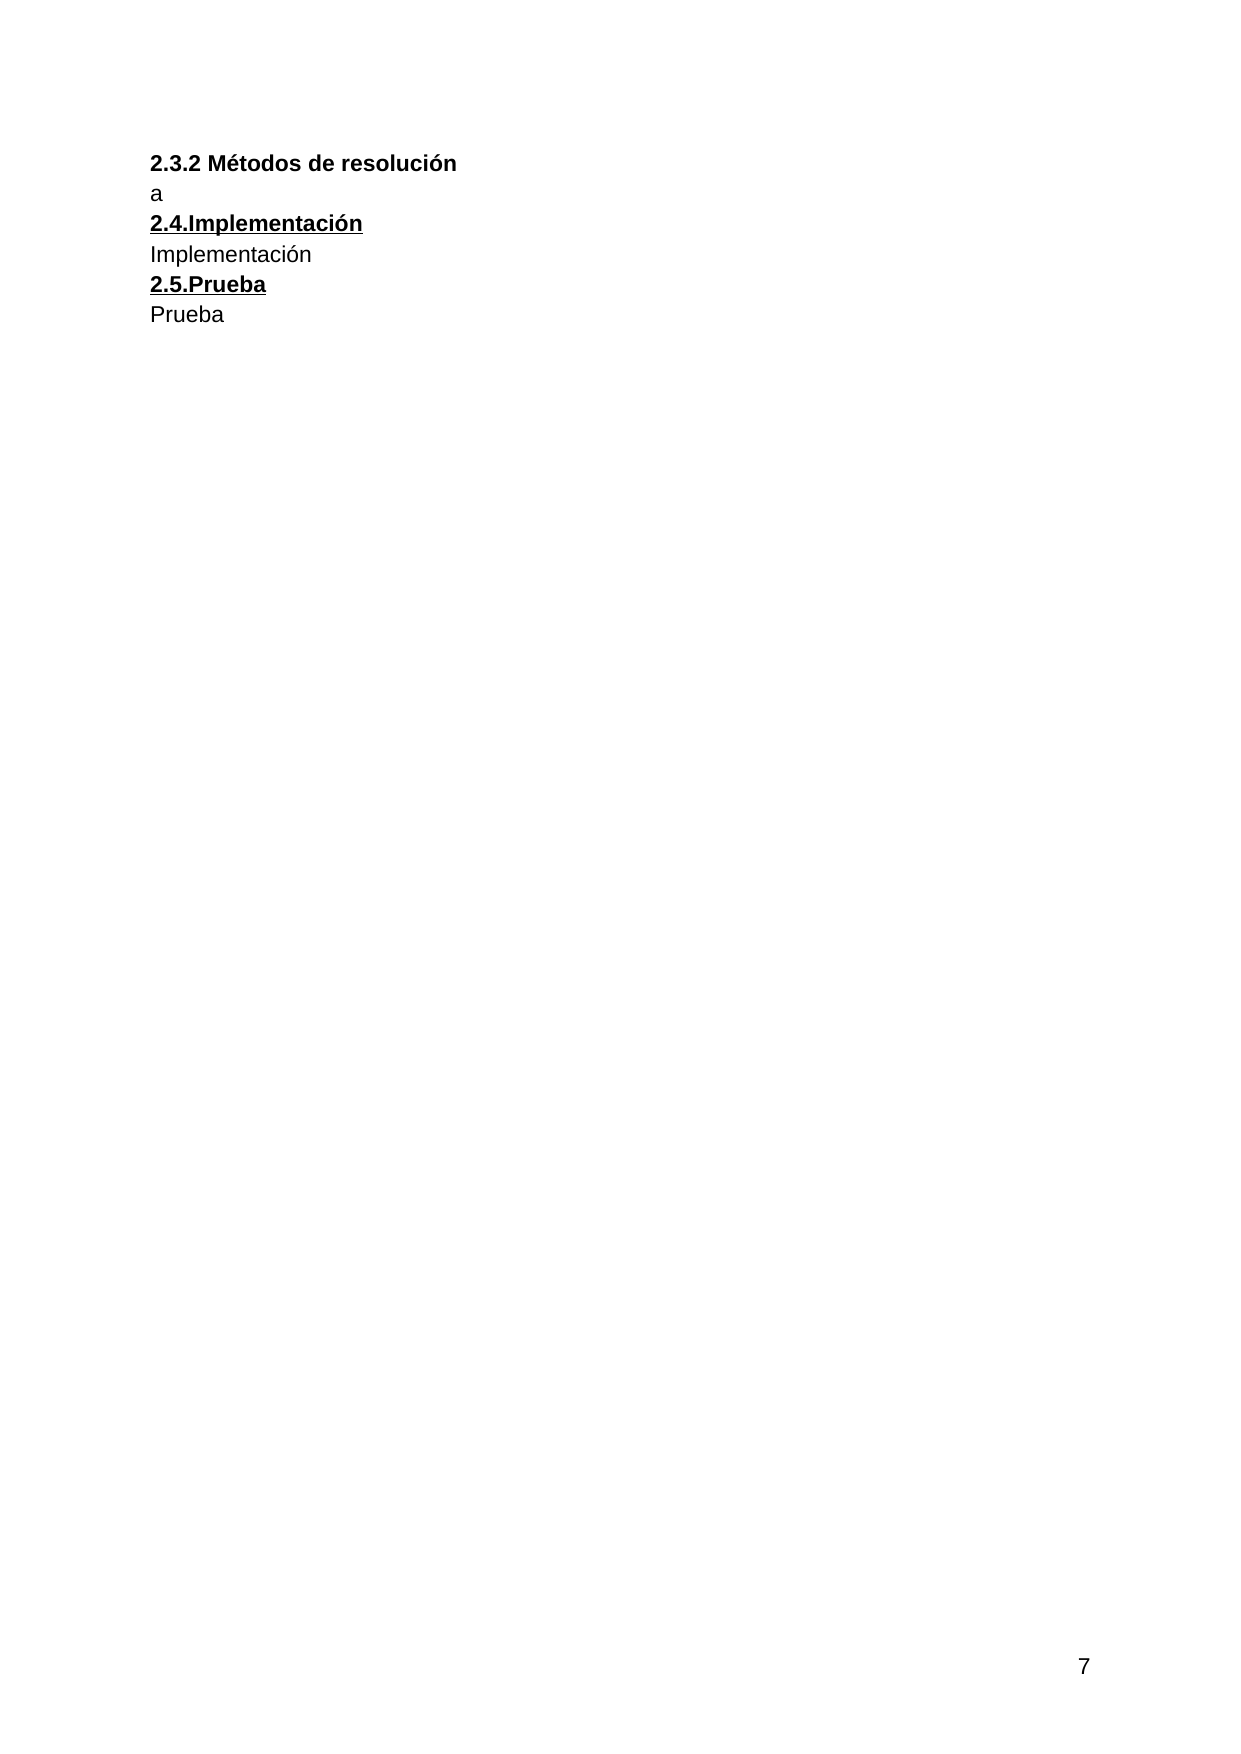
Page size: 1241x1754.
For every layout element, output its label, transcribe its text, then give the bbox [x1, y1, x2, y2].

text Prueba [150, 301, 1090, 327]
text Implementación [150, 241, 1090, 267]
text 2.4.Implementación [150, 210, 1090, 237]
text a [150, 180, 1090, 207]
text 2.5.Prueba [150, 271, 1090, 297]
text 2.3.2 Métodos de resolución [150, 150, 1090, 176]
